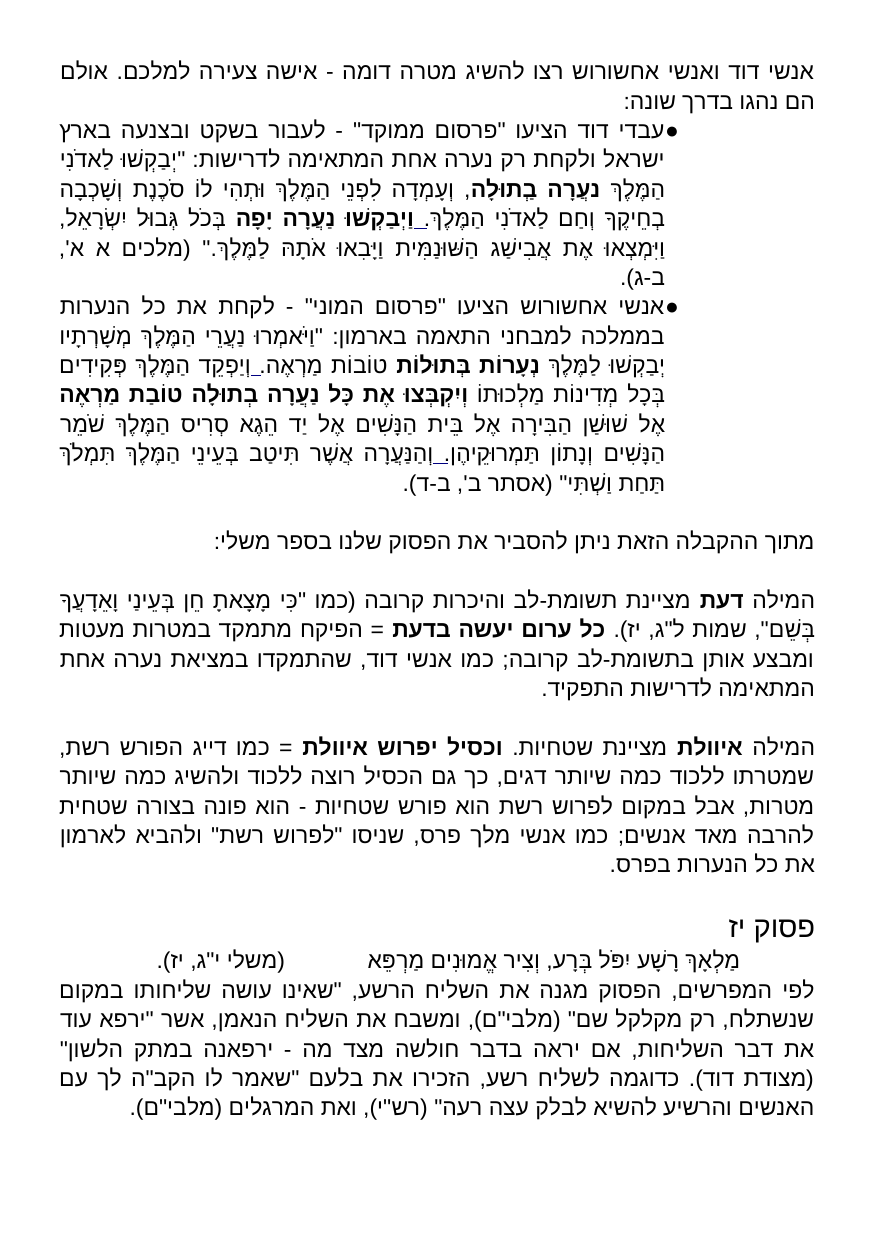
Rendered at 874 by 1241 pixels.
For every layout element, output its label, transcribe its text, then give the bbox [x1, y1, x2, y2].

text מַלְאָךְ רָשָׁע יִפֹּל בְּרָע, וְצִיר אֱמוּנִים מַרְפֵּא (משלי י"ג, יז). [59, 948, 740, 974]
text המילה דעת מציינת תשומת-לב והיכרות קרובה (כמו "כִּי מָצָאתָ חֵן בְּעֵינַי וָאֵדָעֲךָ בְּשֵׁם", שמות ל"ג, יז). כל ערום יעשה בדעת = הפיקח מתמקד במטרות מעטות ומבצע אותן בתשומת-לב קרובה; כמו אנשי דוד, שהתמקדו במציאת נערה אחת המתאימה לדרישות התפקיד. [59, 588, 815, 701]
text מתוך ההקבלה הזאת ניתן להסביר את הפסוק שלנו בספר משלי: [59, 529, 815, 554]
text המילה איוולת מציינת שטחיות. וכסיל יפרוש איוולת = כמו דייג הפורש רשת, שמטרתו ללכוד כמה שיותר דגים, כך גם הכסיל רוצה ללכוד ולהשיג כמה שיותר מטרות, אבל במקום לפרוש רשת הוא פורש שטחיות - הוא פונה בצורה שטחית להרבה מאד אנשים; כמו אנשי מלך פרס, שניסו "לפרוש רשת" ולהביא לארמון את כל הנערות בפרס. [59, 734, 815, 878]
list אנשי אחשורוש הציעו "פרסום המוני" - לקחת את כל הנערות בממלכה למבחני התאמה בארמון: "וַיֹּאמְרוּ נַעֲרֵי הַמֶּלֶךְ מְשָׁרְתָיו יְבַקְשׁוּ לַמֶּלֶךְ נְעָרוֹת בְּתוּלוֹת טוֹבוֹת מַרְאֶה. וְיַפְקֵד הַמֶּלֶךְ פְּקִידִים בְּכָל מְדִינוֹת מַלְכוּתוֹ וְיִקְבְּצוּ אֶת כָּל נַעֲרָה בְתוּלָה טוֹבַת מַרְאֶה אֶל שׁוּשַׁן הַבִּירָה אֶל בֵּית הַנָּשִׁים אֶל יַד הֵגֶא סְרִיס הַמֶּלֶךְ שֹׁמֵר הַנָּשִׁים וְנָתוֹן תַּמְרוּקֵיהֶן. וְהַנַּעֲרָה אֲשֶׁר תִּיטַב בְּעֵינֵי הַמֶּלֶךְ תִּמְלֹךְ תַּחַת וַשְׁתִּי" (אסתר ב', ב-ד). [59, 294, 702, 496]
text פסוק יז [59, 911, 815, 943]
text אנשי דוד ואנשי אחשורוש רצו להשיג מטרה דומה - אישה צעירה למלכם. אולם הם נהגו בדרך שונה: [59, 59, 815, 114]
text לפי המפרשים, הפסוק מגנה את השליח הרשע, "שאינו עושה שליחותו במקום שנשתלח, רק מקלקל שם" (מלבי"ם), ומשבח את השליח הנאמן, אשר "ירפא עוד את דבר השליחות, אם יראה בדבר חולשה מצד מה - ירפאנה במתק הלשון" (מצודת דוד). כדוגמה לשליח רשע, הזכירו את בלעם "שאמר לו הקב"ה לך עם האנשים והרשיע להשיא לבלק עצה רעה" (רש"י), ואת המרגלים (מלבי"ם). [59, 978, 815, 1121]
list עבדי דוד הציעו "פרסום ממוקד" - לעבור בשקט ובצנעה בארץ ישראל ולקחת רק נערה אחת המתאימה לדרישות: "יְבַקְשׁוּ לַאדֹנִי הַמֶּלֶךְ נעֲרָה בְַתוּלָה, וְעָמְדָה לִפְנֵי הַמֶּלֶךְ וּתְהִי לוֹ סֹכֶנֶת וְשָׁכְבָה בְחֵיקֶךָ וְחַם לַאדֹנִי הַמֶּלֶךְ. וַיְבַקְשׁוּ נַעֲרָה יָפָה בְּכֹל גְּבוּל יִשְׂרָאֵל, וַיִּמְצְאוּ אֶת אֲבִישַׁג הַשּׁוּנַמִּית וַיָּבִאוּ אֹתָהּ לַמֶּלֶךְ." (מלכים א א', ב-ג). [59, 118, 702, 290]
